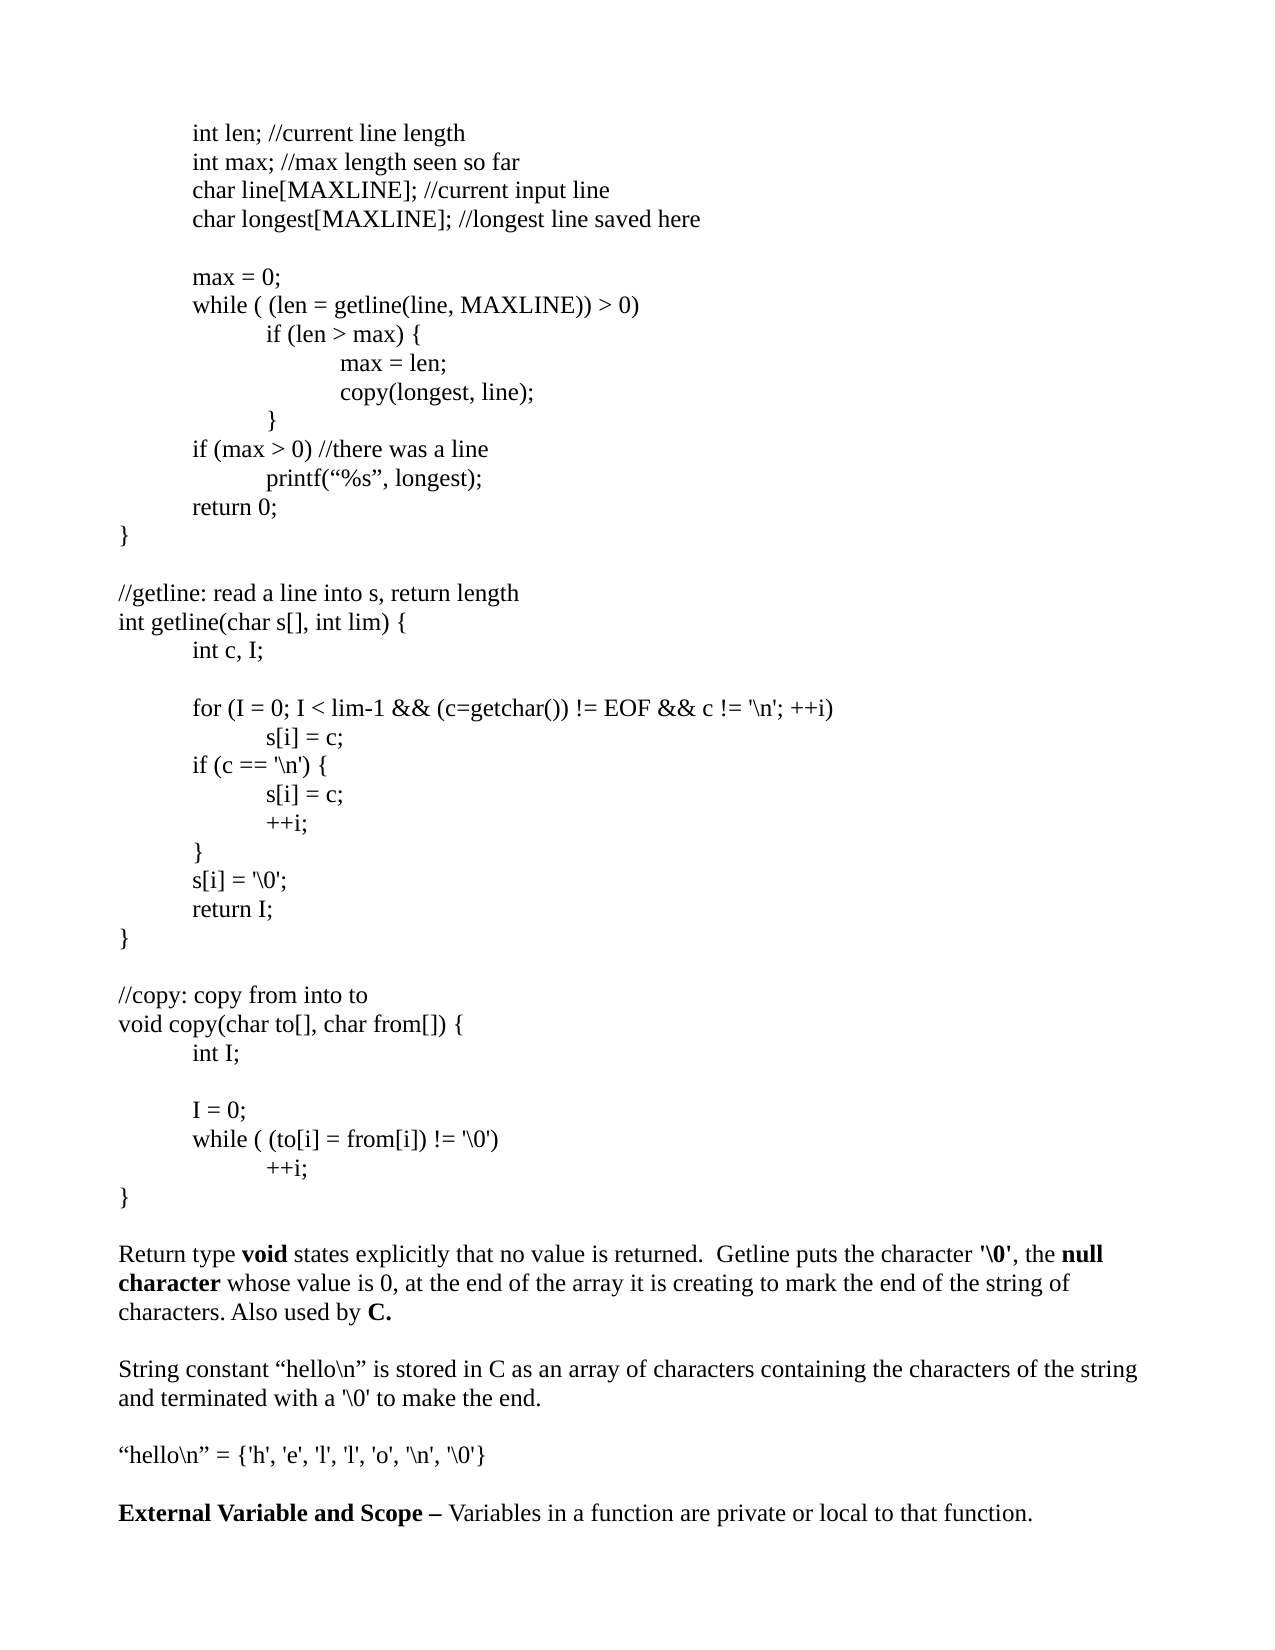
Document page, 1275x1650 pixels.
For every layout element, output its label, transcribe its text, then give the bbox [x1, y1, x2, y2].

text int c, I; [118, 636, 1157, 664]
text if (len > max) { [118, 319, 1157, 348]
text } [118, 923, 1157, 952]
text } [118, 837, 1157, 866]
text void copy(char to[], char from[]) { [118, 1009, 1157, 1038]
text } [118, 1182, 1157, 1211]
text char line[MAXLINE]; //current input line [118, 176, 1157, 204]
text s[i] = c; [118, 722, 1157, 751]
text s[i] = '\0'; [118, 866, 1157, 894]
text for (I = 0; I < lim-1 && (c=getchar()) != EOF && c != '\n'; ++i) [118, 693, 1157, 722]
text ++i; [118, 808, 1157, 837]
text int max; //max length seen so far [118, 147, 1157, 176]
text “hello\n” = {'h', 'e', 'l', 'l', 'o', '\n', '\0'} [118, 1441, 1157, 1469]
text I = 0; [118, 1096, 1157, 1124]
text } [118, 406, 1157, 434]
text int getline(char s[], int lim) { [118, 607, 1157, 636]
text max = len; [118, 348, 1157, 377]
text char longest[MAXLINE]; //longest line saved here [118, 204, 1157, 233]
text if (c == '\n') { [118, 751, 1157, 779]
text s[i] = c; [118, 779, 1157, 808]
text //copy: copy from into to [118, 981, 1157, 1009]
text if (max > 0) //there was a line [118, 434, 1157, 463]
text copy(longest, line); [118, 377, 1157, 406]
text String constant “hello\n” is stored in C as an array of characters containing the characters of the string and terminated with a '\0' to make the end. [118, 1354, 1157, 1412]
text return 0; [118, 492, 1157, 521]
text //getline: read a line into s, return length [118, 578, 1157, 607]
text int I; [118, 1038, 1157, 1067]
text ++i; [118, 1153, 1157, 1182]
text while ( (len = getline(line, MAXLINE)) > 0) [118, 291, 1157, 319]
text External Variable and Scope – Variables in a function are private or local to that function. [118, 1498, 1157, 1527]
text } [118, 521, 1157, 549]
text max = 0; [118, 262, 1157, 291]
text int len; //current line length [118, 118, 1157, 147]
text printf(“%s”, longest); [118, 463, 1157, 492]
text Return type void states explicitly that no value is returned. Getline puts the character '\0', the null character whose value is 0, at the end of the array it is creating to mark the end of the string of characters. Also used by C. [118, 1239, 1157, 1326]
text while ( (to[i] = from[i]) != '\0') [118, 1124, 1157, 1153]
text return I; [118, 894, 1157, 923]
